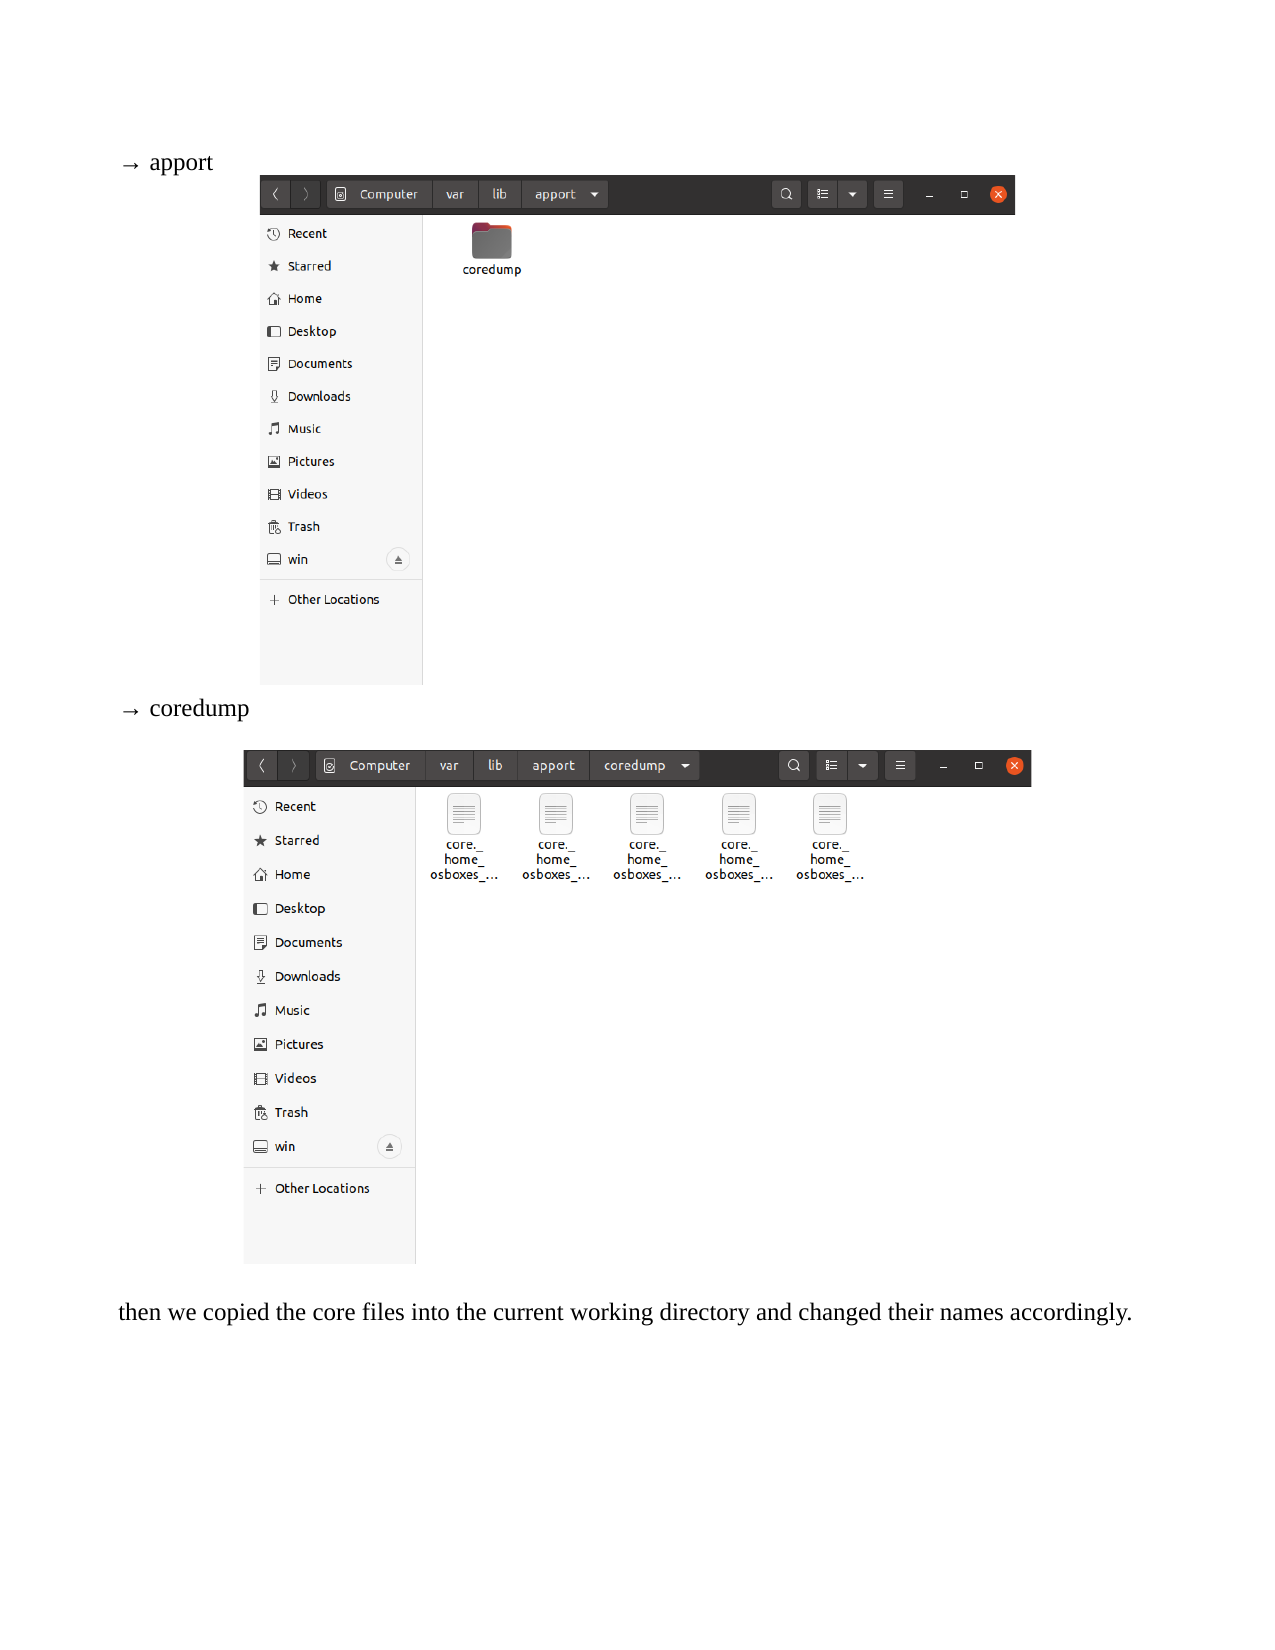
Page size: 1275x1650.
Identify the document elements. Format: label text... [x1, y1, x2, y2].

picture [243, 750, 1032, 1264]
picture [259, 175, 1016, 685]
text → apport [118, 147, 1157, 176]
text then we copied the core files into the current working directory and changed their names accordingly. [118, 1297, 1157, 1326]
text → coredump [118, 693, 1157, 722]
